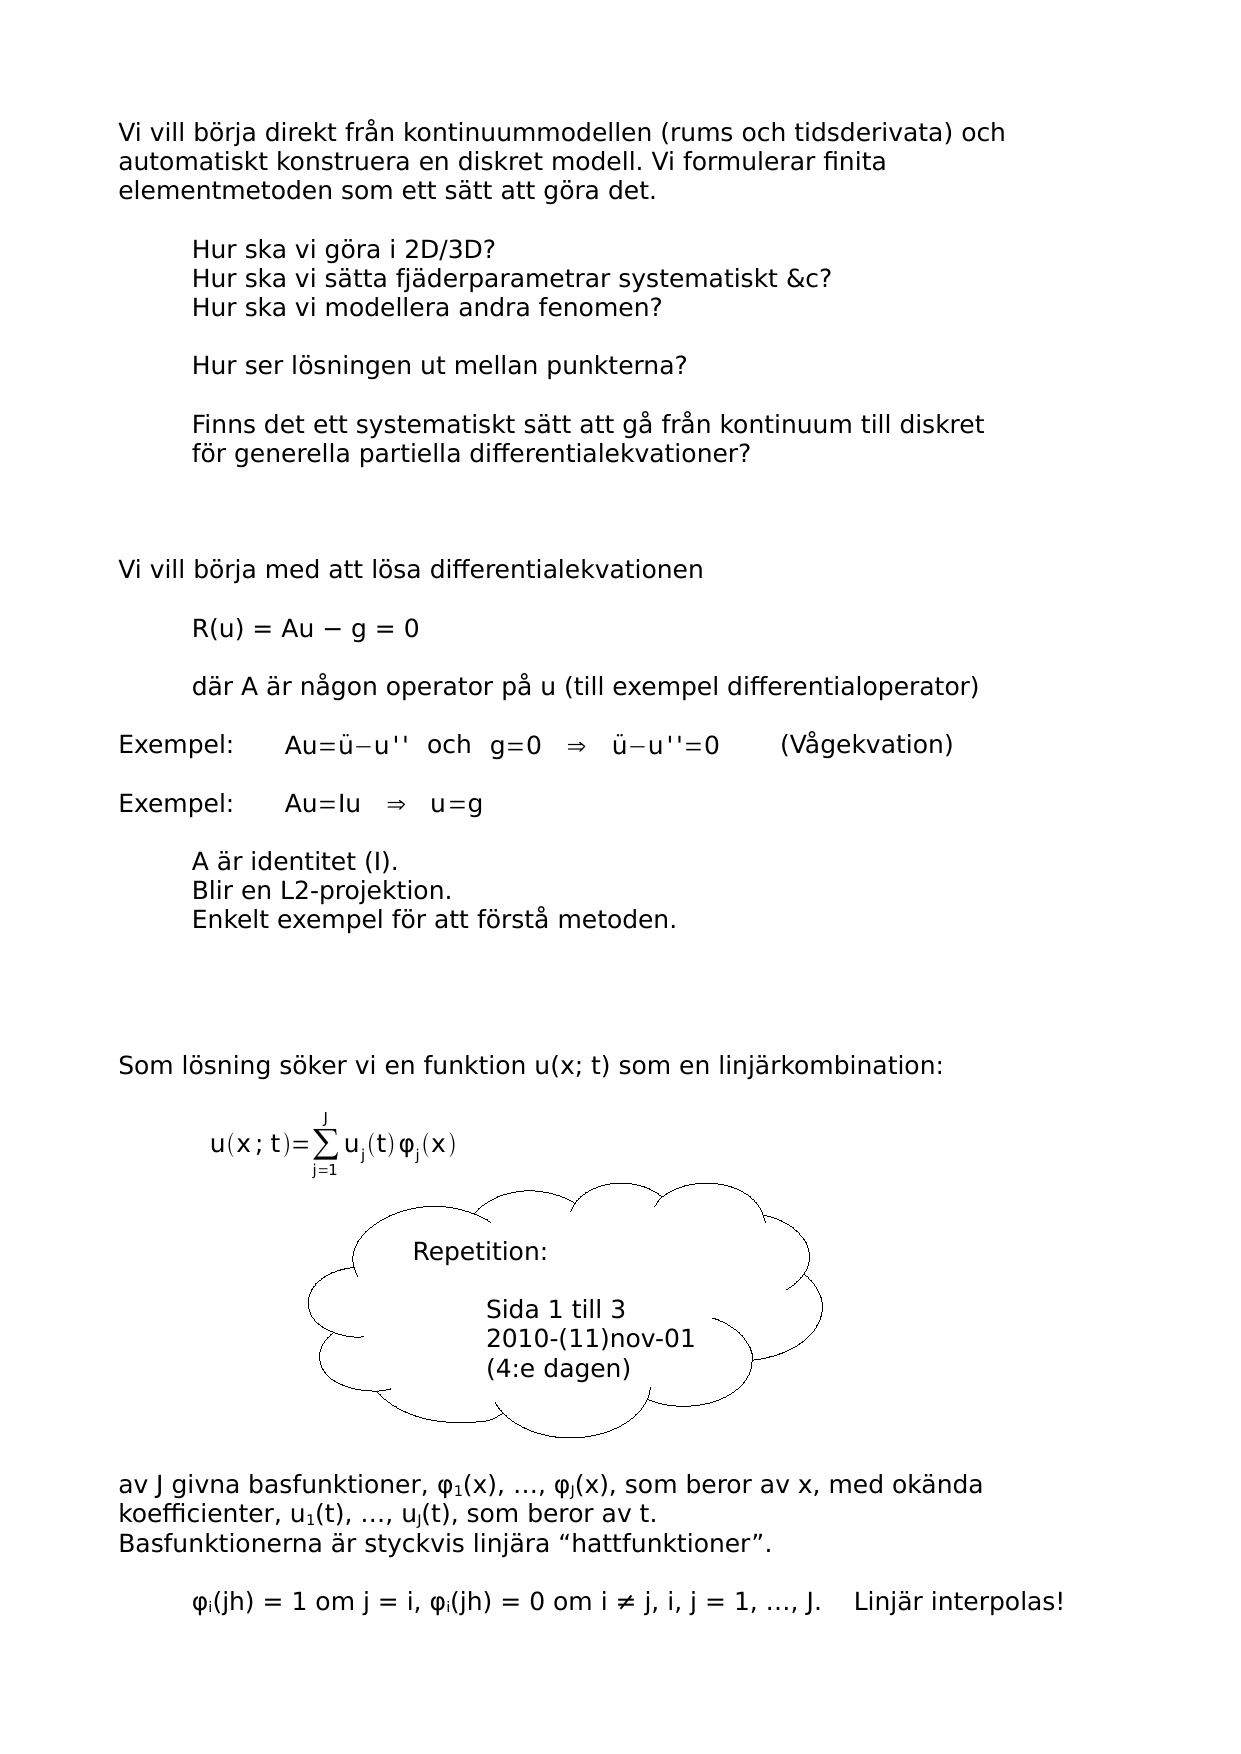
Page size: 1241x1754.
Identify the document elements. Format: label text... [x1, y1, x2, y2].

text Som lösning söker vi en funktion u(x; t) som en linjärkombination: [118, 1051, 1122, 1081]
text Blir en L2-projektion. [118, 876, 1122, 906]
text Finns det ett systematiskt sätt att gå från kontinuum till diskret [118, 410, 1122, 439]
text koefficienter, u1(t), …, uJ(t), som beror av t. [118, 1500, 1122, 1529]
text automatiskt konstruera en diskret modell. Vi formulerar finita [118, 147, 1122, 176]
text Enkelt exempel för att förstå metoden. [118, 906, 1122, 935]
text Hur ska vi göra i 2D/3D? [118, 235, 1122, 264]
text för generella partiella differentialekvationer? [118, 439, 1122, 468]
text där A är någon operator på u (till exempel differentialoperator) [118, 672, 1122, 701]
text R(u) = Au − g = 0 [118, 614, 1122, 643]
text Hur ser lösningen ut mellan punkterna? [118, 351, 1122, 381]
text av J givna basfunktioner, φ1(x), …, φJ(x), som beror av x, med okända [118, 1471, 1122, 1500]
text elementmetoden som ett sätt att göra det. [118, 176, 1122, 206]
text Exempel: [118, 789, 1122, 818]
text Repetition: [118, 1237, 1122, 1266]
text Vi vill börja direkt från kontinuummodellen (rums och tidsderivata) och [118, 118, 1122, 147]
text Hur ska vi sätta fjäderparametrar systematiskt &c? [118, 264, 1122, 293]
text Vi vill börja med att lösa differentialekvationen [118, 556, 1122, 585]
text Exempel: och (Vågekvation) [118, 731, 1122, 760]
text Hur ska vi modellera andra fenomen? [118, 293, 1122, 322]
text A är identitet (I). [118, 847, 1122, 876]
text Sida 1 till 3 [118, 1296, 1122, 1325]
text φi(jh) = 1 om j = i, φi(jh) = 0 om i ≠ j, i, j = 1, …, J. Linjär interpolas! [118, 1587, 1122, 1616]
text 2010-(11)nov-01 [118, 1325, 1122, 1354]
text Basfunktionerna är styckvis linjära “hattfunktioner”. [118, 1529, 1122, 1558]
text (4:e dagen) [118, 1354, 1122, 1383]
